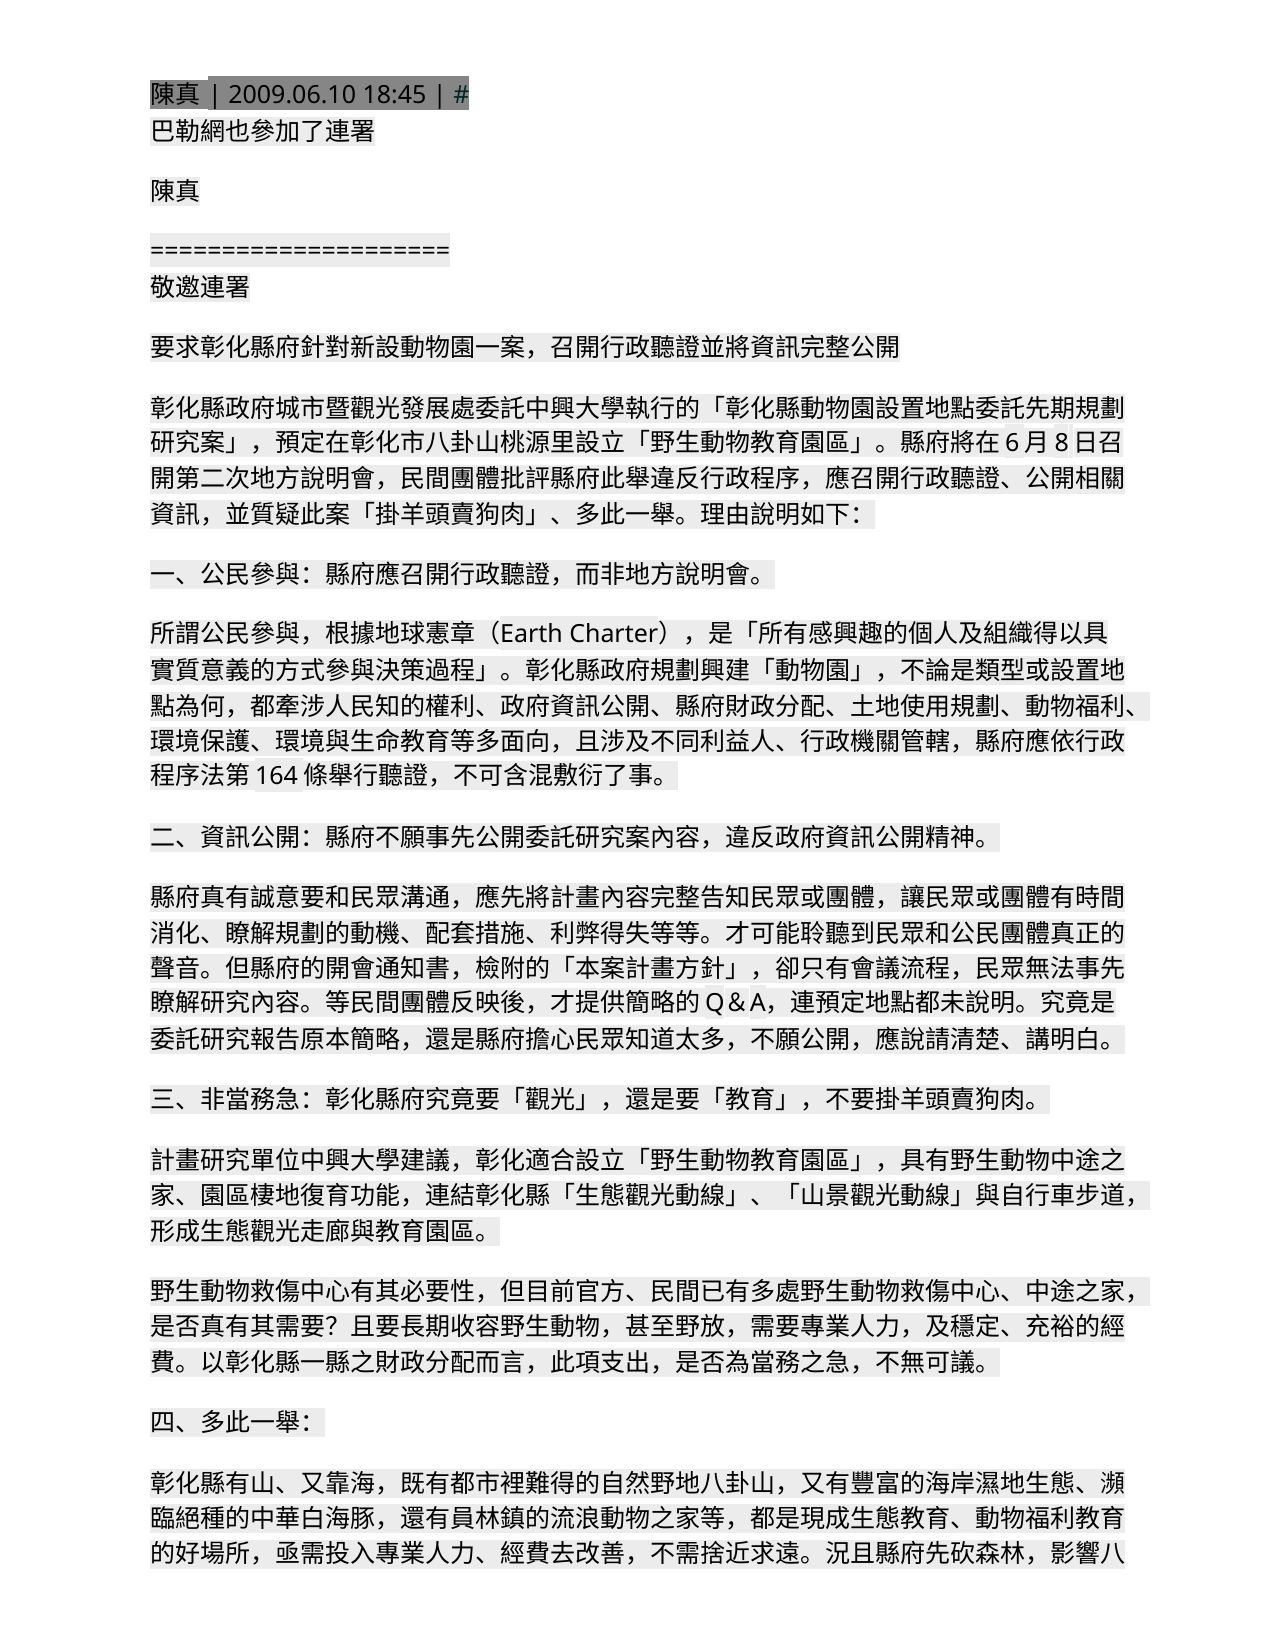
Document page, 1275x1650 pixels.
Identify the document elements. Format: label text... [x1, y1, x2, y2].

text 彰化縣有山、又靠海，既有都市裡難得的自然野地八卦山，又有豐富的海岸濕地生態、瀕臨絕種的中華白海豚，還有員林鎮的流浪動物之家等，都是現成生態教育、動物福利教育的好場所，亟需投入專業人力、經費去改善，不需捨近求遠。況且縣府先砍森林，影響八 [150, 1462, 1125, 1569]
text 二、資訊公開：縣府不願事先公開委託研究案內容，違反政府資訊公開精神。 [150, 817, 1125, 852]
text 陳真 | 2009.06.10 18:45 | # [150, 75, 1125, 110]
text 要求彰化縣府針對新設動物園一案，召開行政聽證並將資訊完整公開 [150, 327, 1125, 362]
text 縣府真有誠意要和民眾溝通，應先將計畫內容完整告知民眾或團體，讓民眾或團體有時間消化、瞭解規劃的動機、配套措施、利弊得失等等。才可能聆聽到民眾和公民團體真正的聲音。但縣府的開會通知書，檢附的「本案計畫方針」，卻只有會議流程，民眾無法事先瞭解研究內容。等民間團體反映後，才提供簡略的Q＆A，連預定地點都未說明。究竟是委託研究報告原本簡略，還是縣府擔心民眾知道太多，不願公開，應說請清楚、講明白。 [150, 877, 1125, 1054]
text 彰化縣政府城市暨觀光發展處委託中興大學執行的「彰化縣動物園設置地點委託先期規劃研究案」，預定在彰化市八卦山桃源里設立「野生動物教育園區」。縣府將在6月8日召開第二次地方說明會，民間團體批評縣府此舉違反行政程序，應召開行政聽證、公開相關資訊，並質疑此案「掛羊頭賣狗肉」、多此一舉。理由說明如下： [150, 387, 1125, 529]
text 巴勒網也參加了連署 [150, 110, 1125, 146]
text 一、公民參與：縣府應召開行政聽證，而非地方說明會。 [150, 554, 1125, 589]
text ===================== 敬邀連署 [150, 231, 1125, 302]
text 陳真 [150, 171, 1125, 206]
text 計畫研究單位中興大學建議，彰化適合設立「野生動物教育園區」，具有野生動物中途之家、園區棲地復育功能，連結彰化縣「生態觀光動線」、「山景觀光動線」與自行車步道，形成生態觀光走廊與教育園區。 [150, 1139, 1125, 1246]
text 四、多此一舉： [150, 1402, 1125, 1437]
text 三、非當務急：彰化縣府究竟要「觀光」，還是要「教育」，不要掛羊頭賣狗肉。 [150, 1079, 1125, 1114]
text 野生動物救傷中心有其必要性，但目前官方、民間已有多處野生動物救傷中心、中途之家，是否真有其需要？且要長期收容野生動物，甚至野放，需要專業人力，及穩定、充裕的經費。以彰化縣一縣之財政分配而言，此項支出，是否為當務之急，不無可議。 [150, 1271, 1125, 1377]
text 所謂公民參與，根據地球憲章（Earth Charter），是「所有感興趣的個人及組織得以具實質意義的方式參與決策過程」。彰化縣政府規劃興建「動物園」，不論是類型或設置地點為何，都牽涉人民知的權利、政府資訊公開、縣府財政分配、土地使用規劃、動物福利、環境保護、環境與生命教育等多面向，且涉及不同利益人、行政機關管轄，縣府應依行政程序法第164條舉行聽證，不可含混敷衍了事。 [150, 614, 1125, 792]
